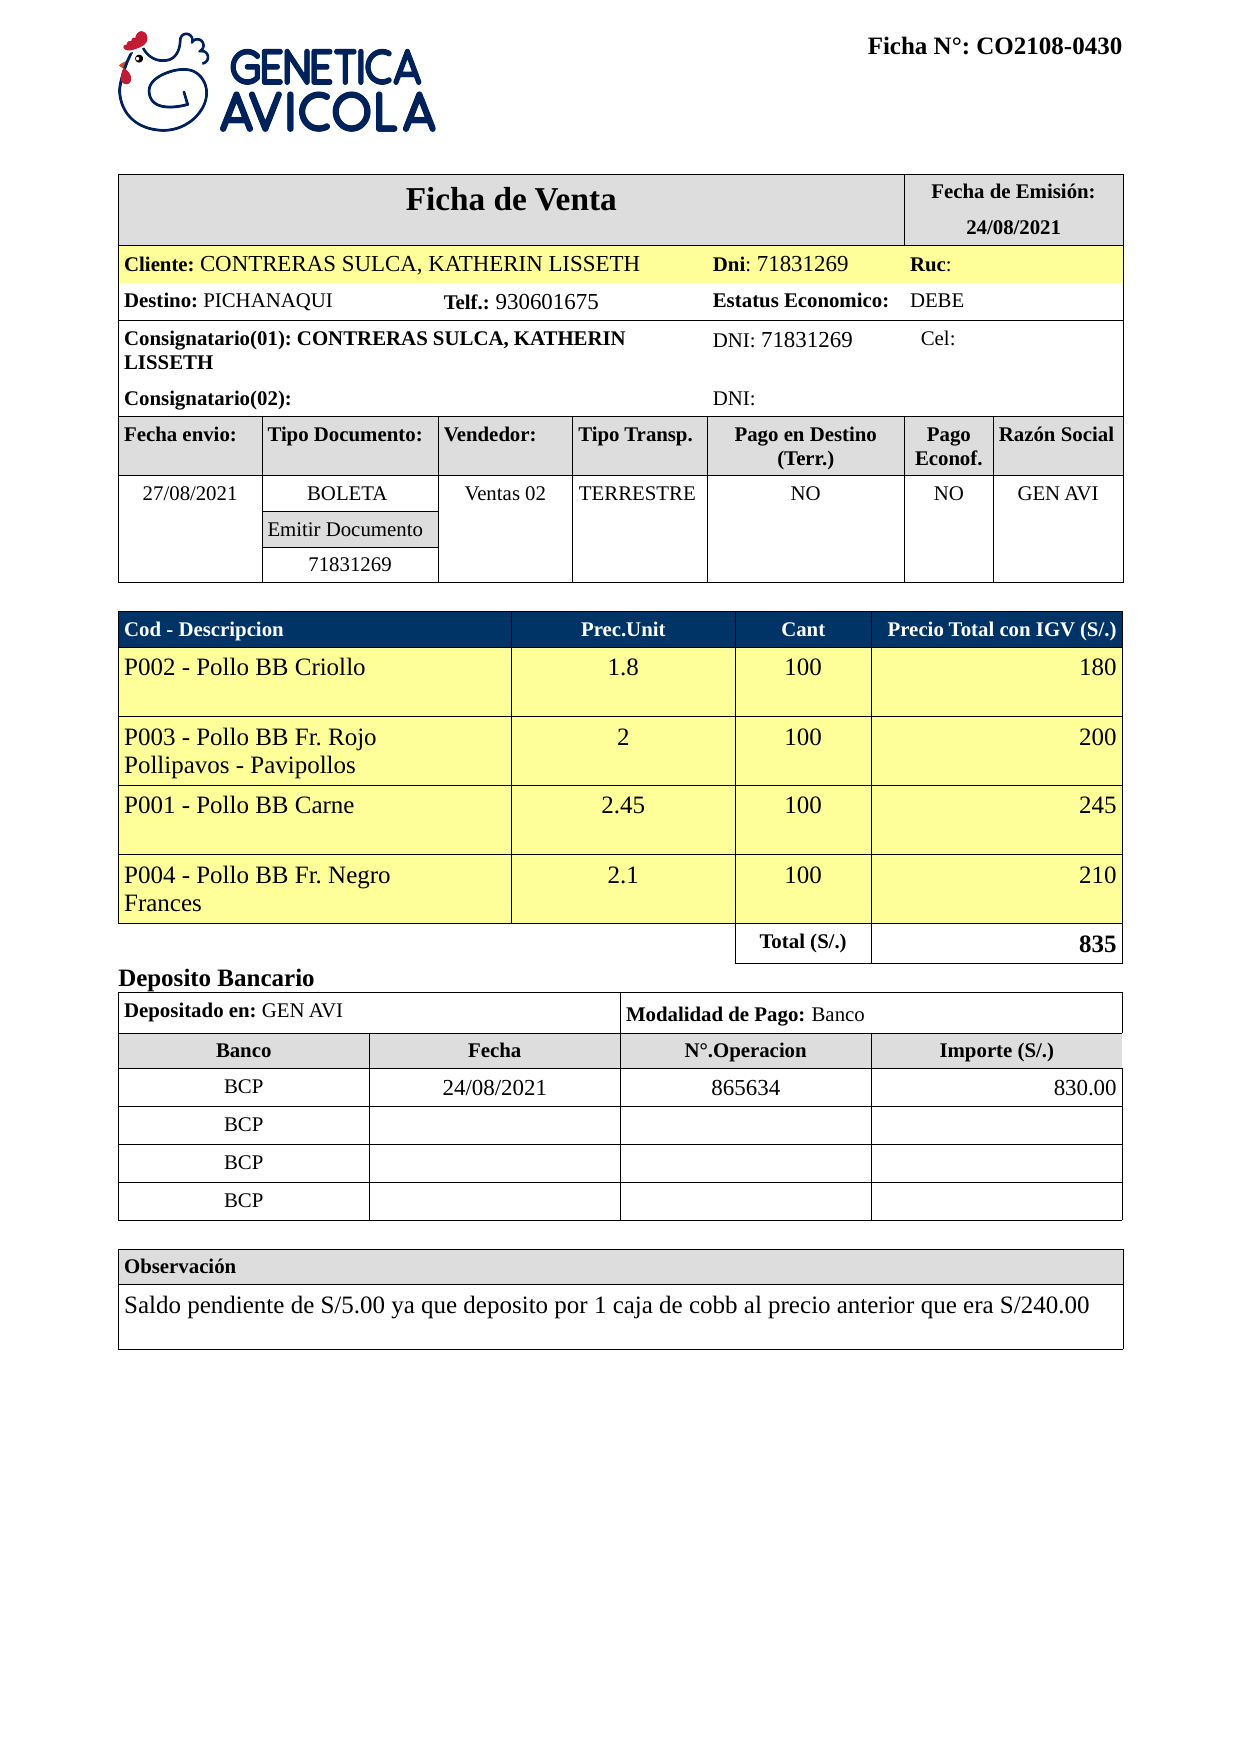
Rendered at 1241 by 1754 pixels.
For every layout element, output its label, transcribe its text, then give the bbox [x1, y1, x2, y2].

table_cell Razón Social [994, 417, 1123, 475]
table_cell Consignatario(02): [119, 380, 707, 416]
table_cell NO [708, 476, 904, 582]
table_cell P004 - Pollo BB Fr. Negro Frances [119, 855, 511, 923]
table_cell 24/08/2021 [905, 209, 1123, 245]
table_cell 2 [512, 717, 735, 785]
table_cell [872, 1183, 1122, 1220]
table_cell DNI: [707, 380, 1123, 416]
picture [118, 31, 436, 132]
text Deposito Bancario [118, 963, 1122, 992]
table_cell Fecha [370, 1034, 620, 1068]
table_cell Cel: [915, 321, 1123, 380]
table_cell P002 - Pollo BB Criollo [119, 648, 511, 716]
table_cell Fecha envio: [119, 417, 262, 475]
table_cell Ventas 02 [439, 476, 572, 582]
table_header Cant [736, 612, 871, 647]
table_header Fecha de Emisión: [905, 175, 1123, 209]
table_header Prec.Unit [512, 612, 735, 647]
table_cell BCP [119, 1107, 369, 1144]
table_cell 100 [736, 717, 871, 785]
table_cell P001 - Pollo BB Carne [119, 786, 511, 854]
table_cell [511, 924, 735, 963]
table_cell 100 [736, 786, 871, 854]
table_cell 2.45 [512, 786, 735, 854]
table_cell GEN AVI [994, 476, 1123, 582]
table_cell 71831269 [263, 548, 438, 582]
table_cell Saldo pendiente de S/5.00 ya que deposito por 1 caja de cobb al precio anterior que era S/240.00 [119, 1285, 1123, 1348]
table_cell 865634 [621, 1069, 871, 1106]
table_cell 835 [872, 924, 1122, 963]
table_cell [872, 1107, 1122, 1144]
table_cell Pago en Destino (Terr.) [708, 417, 904, 475]
table_cell Vendedor: [439, 417, 572, 475]
table_cell BCP [119, 1183, 369, 1220]
table_cell DNI: 71831269 [707, 321, 915, 380]
table_cell N°.Operacion [621, 1034, 871, 1068]
table_cell 100 [736, 855, 871, 923]
table_header Cod - Descripcion [119, 612, 511, 647]
table_cell 210 [872, 855, 1122, 923]
table_cell [621, 1145, 871, 1182]
table_cell [621, 1183, 871, 1220]
table_header Precio Total con IGV (S/.) [872, 612, 1122, 647]
table_cell 830.00 [872, 1069, 1122, 1106]
table_cell P003 - Pollo BB Fr. Rojo Pollipavos - Pavipollos [119, 717, 511, 785]
table_cell DEBE [904, 283, 1123, 320]
table_header Modalidad de Pago: Banco [621, 993, 1122, 1032]
table_cell BCP [119, 1069, 369, 1106]
table_cell Importe (S/.) [872, 1034, 1122, 1068]
table_cell [370, 1145, 620, 1182]
table_cell 100 [736, 648, 871, 716]
table_cell Tipo Documento: [263, 417, 438, 475]
table_cell [370, 1183, 620, 1220]
table_header Observación [119, 1250, 1123, 1284]
table_cell Consignatario(01): CONTRERAS SULCA, KATHERIN LISSETH [119, 321, 707, 380]
table_cell TERRESTRE [573, 476, 707, 582]
table_cell BOLETA [263, 476, 438, 511]
table_cell 245 [872, 786, 1122, 854]
table_cell 24/08/2021 [370, 1069, 620, 1106]
table_cell [118, 924, 511, 963]
table_cell Tipo Transp. [573, 417, 707, 475]
table_cell Estatus Economico: [707, 283, 904, 320]
table_cell Ruc: [904, 246, 1123, 283]
table_cell 1.8 [512, 648, 735, 716]
table_cell [621, 1107, 871, 1144]
table_cell [872, 1145, 1122, 1182]
table_cell 27/08/2021 [119, 476, 262, 582]
table_cell Banco [119, 1034, 369, 1068]
table_cell [370, 1107, 620, 1144]
table_cell 2.1 [512, 855, 735, 923]
table_cell BCP [119, 1145, 369, 1182]
table_cell Total (S/.) [736, 924, 871, 963]
table_header Depositado en: GEN AVI [119, 993, 620, 1032]
table_cell NO [905, 476, 993, 582]
table_cell Dni: 71831269 [707, 246, 904, 283]
table_cell Destino: PICHANAQUI [119, 283, 438, 320]
table_cell Pago Econof. [905, 417, 993, 475]
table_cell Cliente: CONTRERAS SULCA, KATHERIN LISSETH [119, 246, 707, 283]
table_header Ficha de Venta [119, 175, 904, 245]
table_cell Emitir Documento [263, 512, 438, 547]
table_cell 180 [872, 648, 1122, 716]
table_cell 200 [872, 717, 1122, 785]
table_cell Telf.: 930601675 [438, 283, 707, 320]
